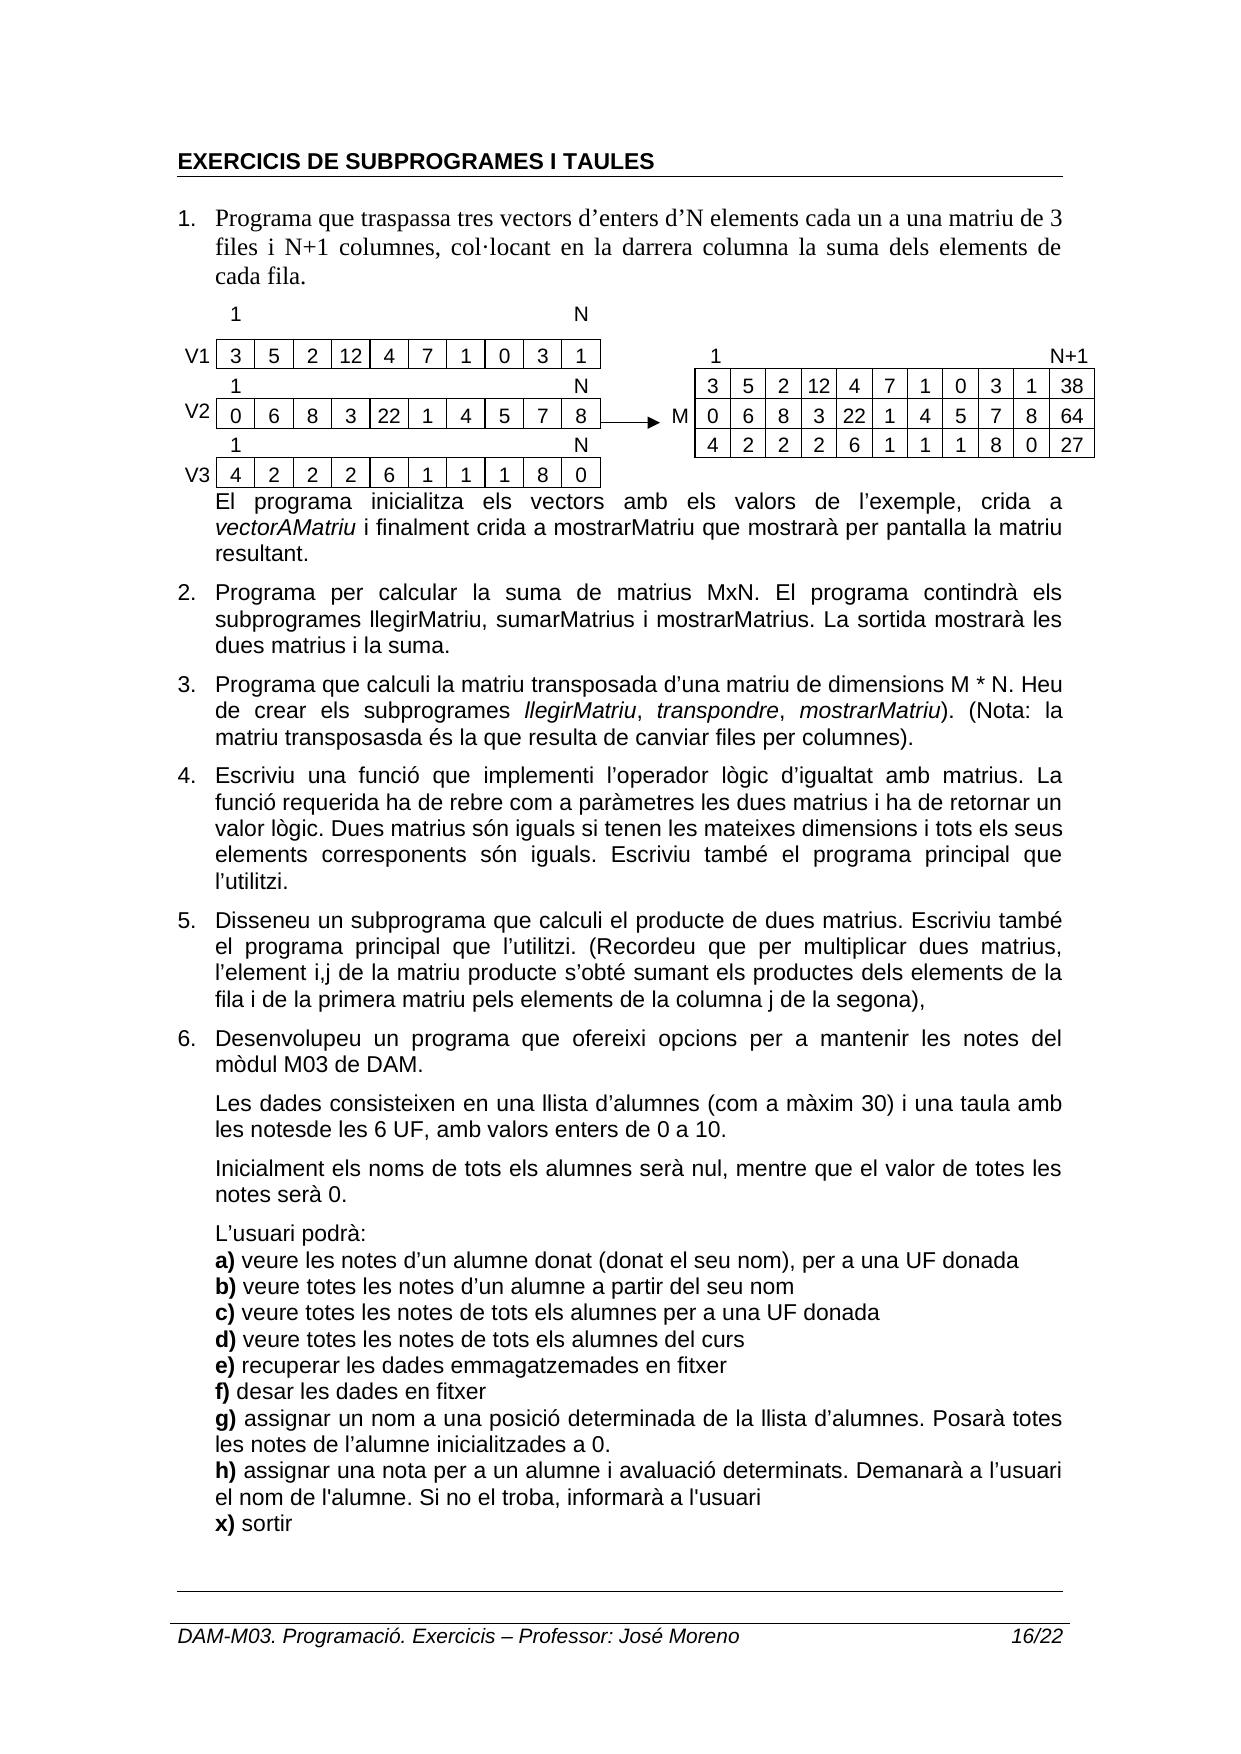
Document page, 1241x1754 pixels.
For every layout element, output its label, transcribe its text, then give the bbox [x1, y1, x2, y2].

table_cell 1 [1014, 369, 1049, 398]
table_header [255, 302, 293, 339]
table_cell [178, 368, 216, 398]
table_cell 0 [486, 340, 523, 368]
table_cell N+1 [1043, 339, 1095, 368]
table_cell [601, 423, 647, 427]
table_cell 1 [409, 458, 446, 487]
table_cell 7 [979, 399, 1013, 427]
table_cell [851, 339, 889, 368]
table_cell 1 [943, 429, 978, 457]
table_cell 5 [943, 399, 978, 427]
table_header 1 [216, 302, 255, 339]
table_cell 8 [979, 429, 1013, 457]
table_cell V2 [178, 398, 216, 427]
table_cell [485, 429, 523, 457]
list Disseneu un subprograma que calculi el producte de dues matrius. Escriviu també el programa principal que l’utilitzi. (Recordeu que per multiplicar dues matrius, l’element i,j de la matriu producte s’obté sumant els productes dels elements de la fila i de la primera matriu pels elements de la columna j de la segona), [177, 907, 1063, 1012]
table_cell 1 [409, 399, 446, 427]
list Programa que calculi la matriu transposada d’una matriu de dimensions M * N. Heu de crear els subprogrames llegirMatriu, transpondre, mostrarMatriu). (Nota: la matriu transposasda és la que resulta de canviar files per columnes). [177, 671, 1063, 750]
table_cell [665, 368, 694, 398]
table_cell [601, 457, 638, 487]
table_cell [851, 458, 889, 487]
table_cell 12 [332, 340, 369, 368]
text f) desar les dades en fitxer [215, 1378, 1063, 1405]
table_cell 5 [486, 399, 523, 427]
table_cell 2 [332, 458, 369, 487]
table_cell 6 [731, 399, 765, 427]
text b) veure totes les notes d’un alumne a partir del seu nom [215, 1273, 1063, 1299]
table_cell 1 [908, 369, 942, 398]
table_header [754, 302, 831, 339]
table_cell [408, 429, 447, 457]
table_cell [178, 428, 216, 457]
table_cell 2 [766, 429, 801, 457]
table_cell [890, 458, 928, 487]
table_cell 4 [447, 399, 484, 427]
table_cell 3 [802, 399, 836, 427]
table_header [1061, 302, 1095, 339]
table_cell 4 [696, 429, 730, 457]
table_cell [331, 429, 370, 457]
text L’usuari podrà: [215, 1220, 1063, 1247]
table_cell 4 [908, 399, 942, 427]
table_cell [1005, 339, 1043, 368]
table_cell [928, 339, 961, 368]
text c) veure totes les notes de tots els alumnes per a una UF donada [215, 1299, 1063, 1326]
table_cell [890, 339, 928, 368]
table_cell [255, 369, 293, 398]
table_cell [813, 458, 851, 487]
table_cell 2 [766, 369, 801, 398]
table_cell 1 [447, 340, 484, 368]
table_cell [665, 428, 694, 457]
table_cell 0 [1014, 429, 1049, 457]
table_cell [813, 339, 851, 368]
table_cell 7 [524, 399, 561, 427]
table_header [524, 302, 562, 339]
table_cell V3 [178, 457, 216, 487]
table_cell [1043, 458, 1081, 487]
table_cell 3 [217, 340, 254, 368]
table_header [178, 302, 216, 339]
table_header [831, 302, 907, 339]
table_header [408, 302, 447, 339]
table_cell 3 [979, 369, 1013, 398]
table_cell 64 [1050, 399, 1094, 427]
table_cell 8 [294, 399, 331, 427]
table_cell 2 [802, 429, 836, 457]
table_cell [736, 339, 774, 368]
table_cell [370, 429, 408, 457]
table_cell 0 [217, 399, 254, 427]
table_cell 6 [255, 399, 293, 427]
table_cell 2 [255, 458, 293, 487]
table_cell 22 [371, 399, 408, 427]
table_header [447, 302, 485, 339]
table_cell 5 [731, 369, 765, 398]
table_cell 1 [695, 339, 736, 368]
table_cell 1 [562, 340, 600, 368]
table_cell V1 [178, 339, 216, 368]
table_cell 1 [447, 458, 484, 487]
table_cell 1 [216, 369, 255, 398]
table_cell 2 [294, 340, 331, 368]
list Desenvolupeu un programa que ofereixi opcions per a mantenir les notes del mòdul M03 de DAM. [177, 1024, 1063, 1077]
table_cell 4 [371, 340, 408, 368]
list Escriviu una funció que implementi l’operador lògic d’igualtat amb matrius. La funció requerida ha de rebre com a paràmetres les dues matrius i ha de retornar un valor lògic. Dues matrius són iguals si tenen les mateixes dimensions i tots els seus elements corresponents són iguals. Escriviu també el programa principal que l’utilitzi. [177, 762, 1063, 894]
table_header [677, 302, 754, 339]
table_cell [370, 369, 408, 398]
table_cell 3 [524, 340, 561, 368]
table_cell 8 [766, 399, 801, 427]
table_cell [447, 369, 485, 398]
table_cell 2 [731, 429, 765, 457]
table_cell 2 [294, 458, 331, 487]
table_cell M [665, 398, 694, 427]
list Programa que traspassa tres vectors d’enters d’N elements cada un a una matriu de 3 files i N+1 columnes, col·locant en la darrera columna la suma dels elements de cada fila. [177, 203, 1063, 290]
table_header [370, 302, 408, 339]
table_header [485, 302, 523, 339]
table_cell [601, 339, 638, 368]
text x) sortir [215, 1510, 1063, 1536]
table_cell [524, 429, 562, 457]
table_cell [1081, 458, 1095, 487]
table_cell [408, 369, 447, 398]
table_cell [961, 339, 1005, 368]
table_cell [774, 458, 813, 487]
table_header [331, 302, 370, 339]
table_cell [293, 429, 331, 457]
table_cell 8 [524, 458, 561, 487]
table_cell 0 [943, 369, 978, 398]
table_cell 1 [486, 458, 523, 487]
table_cell 38 [1050, 369, 1094, 398]
table_cell 1 [908, 429, 942, 457]
table_cell 6 [371, 458, 408, 487]
table_cell 3 [332, 399, 369, 427]
text h) assignar una nota per a un alumne i avaluació determinats. Demanarà a l’usuari el nom de l'alumne. Si no el troba, informarà a l'usuari [215, 1457, 1063, 1510]
table_cell 3 [696, 369, 730, 398]
table_cell [255, 429, 293, 457]
table_cell 12 [802, 369, 836, 398]
table_cell [485, 369, 523, 398]
table_cell [639, 457, 695, 487]
table_cell 1 [873, 399, 907, 427]
table_cell 1 [873, 429, 907, 457]
table_cell [961, 458, 1005, 487]
table_cell N [562, 369, 600, 398]
table_cell 27 [1050, 429, 1094, 457]
table_cell [774, 339, 813, 368]
text Inicialment els noms de tots els alumnes serà nul, mentre que el valor de totes les notes serà 0. [215, 1155, 1063, 1208]
table_header [984, 302, 1061, 339]
table_cell 4 [217, 458, 254, 487]
table_cell 5 [255, 340, 293, 368]
table_cell [695, 458, 736, 487]
text e) recuperar les dades emmagatzemades en fitxer [215, 1352, 1063, 1378]
table_cell [736, 458, 774, 487]
table_header [600, 302, 677, 339]
table_cell 8 [1014, 399, 1049, 427]
table_cell [600, 428, 665, 457]
table_cell 0 [696, 399, 730, 427]
table_header [293, 302, 331, 339]
table_cell 7 [873, 369, 907, 398]
table_cell 6 [837, 429, 872, 457]
table_cell [1005, 458, 1043, 487]
table_cell [601, 398, 665, 427]
text Les dades consisteixen en una llista d’alumnes (com a màxim 30) i una taula amb les notesde les 6 UF, amb valors enters de 0 a 10. [215, 1090, 1063, 1142]
text El programa inicialitza els vectors amb els valors de l’exemple, crida a vectorAMatriu i finalment crida a mostrarMatriu que mostrarà per pantalla la matriu resultant. [215, 488, 1063, 567]
text d) veure totes les notes de tots els alumnes del curs [215, 1326, 1063, 1352]
table_cell [639, 339, 695, 368]
table_cell 8 [562, 399, 600, 427]
text a) veure les notes d’un alumne donat (donat el seu nom), per a una UF donada [215, 1247, 1063, 1273]
table_cell 22 [837, 399, 872, 427]
table_cell 7 [409, 340, 446, 368]
table_cell [447, 429, 485, 457]
table_cell N [562, 429, 600, 457]
table_cell [331, 369, 370, 398]
table_cell 0 [562, 458, 600, 487]
table_cell 1 [216, 429, 255, 457]
text g) assignar un nom a una posició determinada de la llista d’alumnes. Posarà totes les notes de l’alumne inicialitzades a 0. [215, 1405, 1063, 1457]
subtitle EXERCICIS DE SUBPROGRAMES I TAULES [177, 148, 1063, 176]
table_cell [600, 368, 665, 398]
table_cell [293, 369, 331, 398]
table_cell [524, 369, 562, 398]
table_header N [562, 302, 600, 339]
table_cell [928, 458, 961, 487]
list Programa per calcular la suma de matrius MxN. El programa contindrà els subprogrames llegirMatriu, sumarMatrius i mostrarMatrius. La sortida mostrarà les dues matrius i la suma. [177, 579, 1063, 658]
table_cell 4 [837, 369, 872, 398]
table_header [908, 302, 984, 339]
